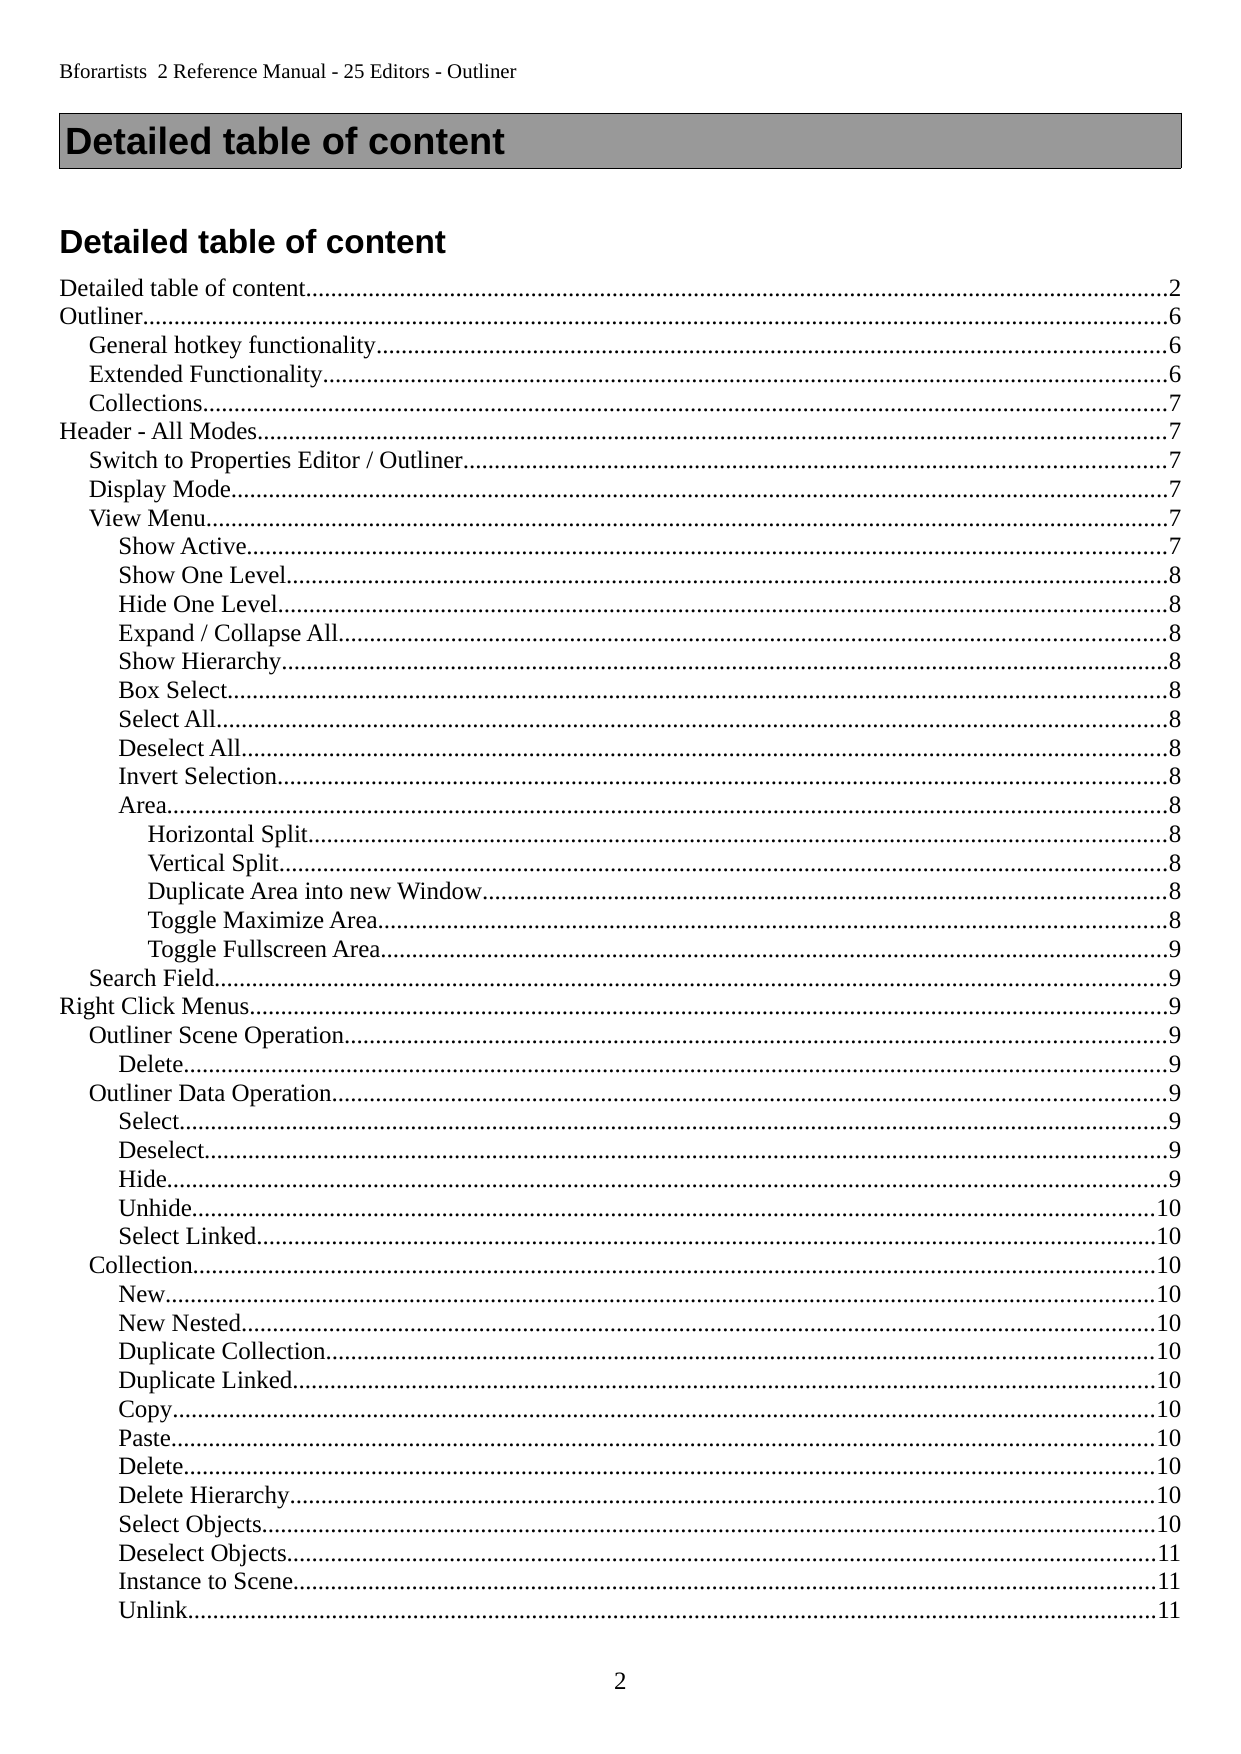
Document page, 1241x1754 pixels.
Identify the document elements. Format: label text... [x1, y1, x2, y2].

subtitle Detailed table of content [59, 222, 1181, 260]
text Horizontal Split 8 [147, 819, 1181, 848]
text Select Linked 10 [118, 1221, 1181, 1250]
text Unhide 10 [118, 1193, 1181, 1221]
text Deselect 9 [118, 1135, 1181, 1164]
text New Nested 10 [118, 1308, 1181, 1336]
table_header Detailed table of content [60, 114, 1181, 168]
text Right Click Menus 9 [59, 991, 1181, 1020]
text Detailed table of content 2 [59, 273, 1181, 301]
text Show Hierarchy 8 [118, 646, 1181, 675]
text Box Select 8 [118, 675, 1181, 704]
text Delete 9 [118, 1049, 1181, 1078]
text Display Mode 7 [88, 474, 1181, 503]
text Toggle Maximize Area 8 [147, 905, 1181, 934]
text Invert Selection 8 [118, 761, 1181, 790]
text Area 8 [118, 790, 1181, 819]
text Collection 10 [88, 1250, 1181, 1279]
text View Menu 7 [88, 503, 1181, 531]
text Instance to Scene 11 [118, 1566, 1181, 1595]
text Header - All Modes 7 [59, 416, 1181, 445]
text Deselect Objects 11 [118, 1538, 1181, 1566]
text Duplicate Area into new Window 8 [147, 876, 1181, 905]
text Select Objects 10 [118, 1509, 1181, 1538]
text Select 9 [118, 1106, 1181, 1135]
text Unlink 11 [118, 1595, 1181, 1624]
text Copy 10 [118, 1394, 1181, 1423]
text Expand / Collapse All 8 [118, 618, 1181, 646]
text Deselect All 8 [118, 733, 1181, 761]
text Toggle Fullscreen Area 9 [147, 934, 1181, 963]
text Vertical Split 8 [147, 848, 1181, 876]
text Extended Functionality 6 [88, 359, 1181, 388]
text Hide One Level 8 [118, 589, 1181, 618]
text Delete Hierarchy 10 [118, 1480, 1181, 1509]
text General hotkey functionality 6 [88, 330, 1181, 359]
text Outliner 6 [59, 301, 1181, 330]
text Duplicate Collection 10 [118, 1336, 1181, 1365]
text Delete 10 [118, 1451, 1181, 1480]
text Outliner Data Operation 9 [88, 1078, 1181, 1106]
text Show Active 7 [118, 531, 1181, 560]
text Show One Level 8 [118, 560, 1181, 589]
text Search Field 9 [88, 963, 1181, 991]
text Switch to Properties Editor / Outliner 7 [88, 445, 1181, 474]
text Select All 8 [118, 704, 1181, 733]
text Duplicate Linked 10 [118, 1365, 1181, 1394]
text New 10 [118, 1279, 1181, 1308]
text Hide 9 [118, 1164, 1181, 1193]
text Collections 7 [88, 388, 1181, 416]
text Paste 10 [118, 1423, 1181, 1451]
text Outliner Scene Operation 9 [88, 1020, 1181, 1049]
